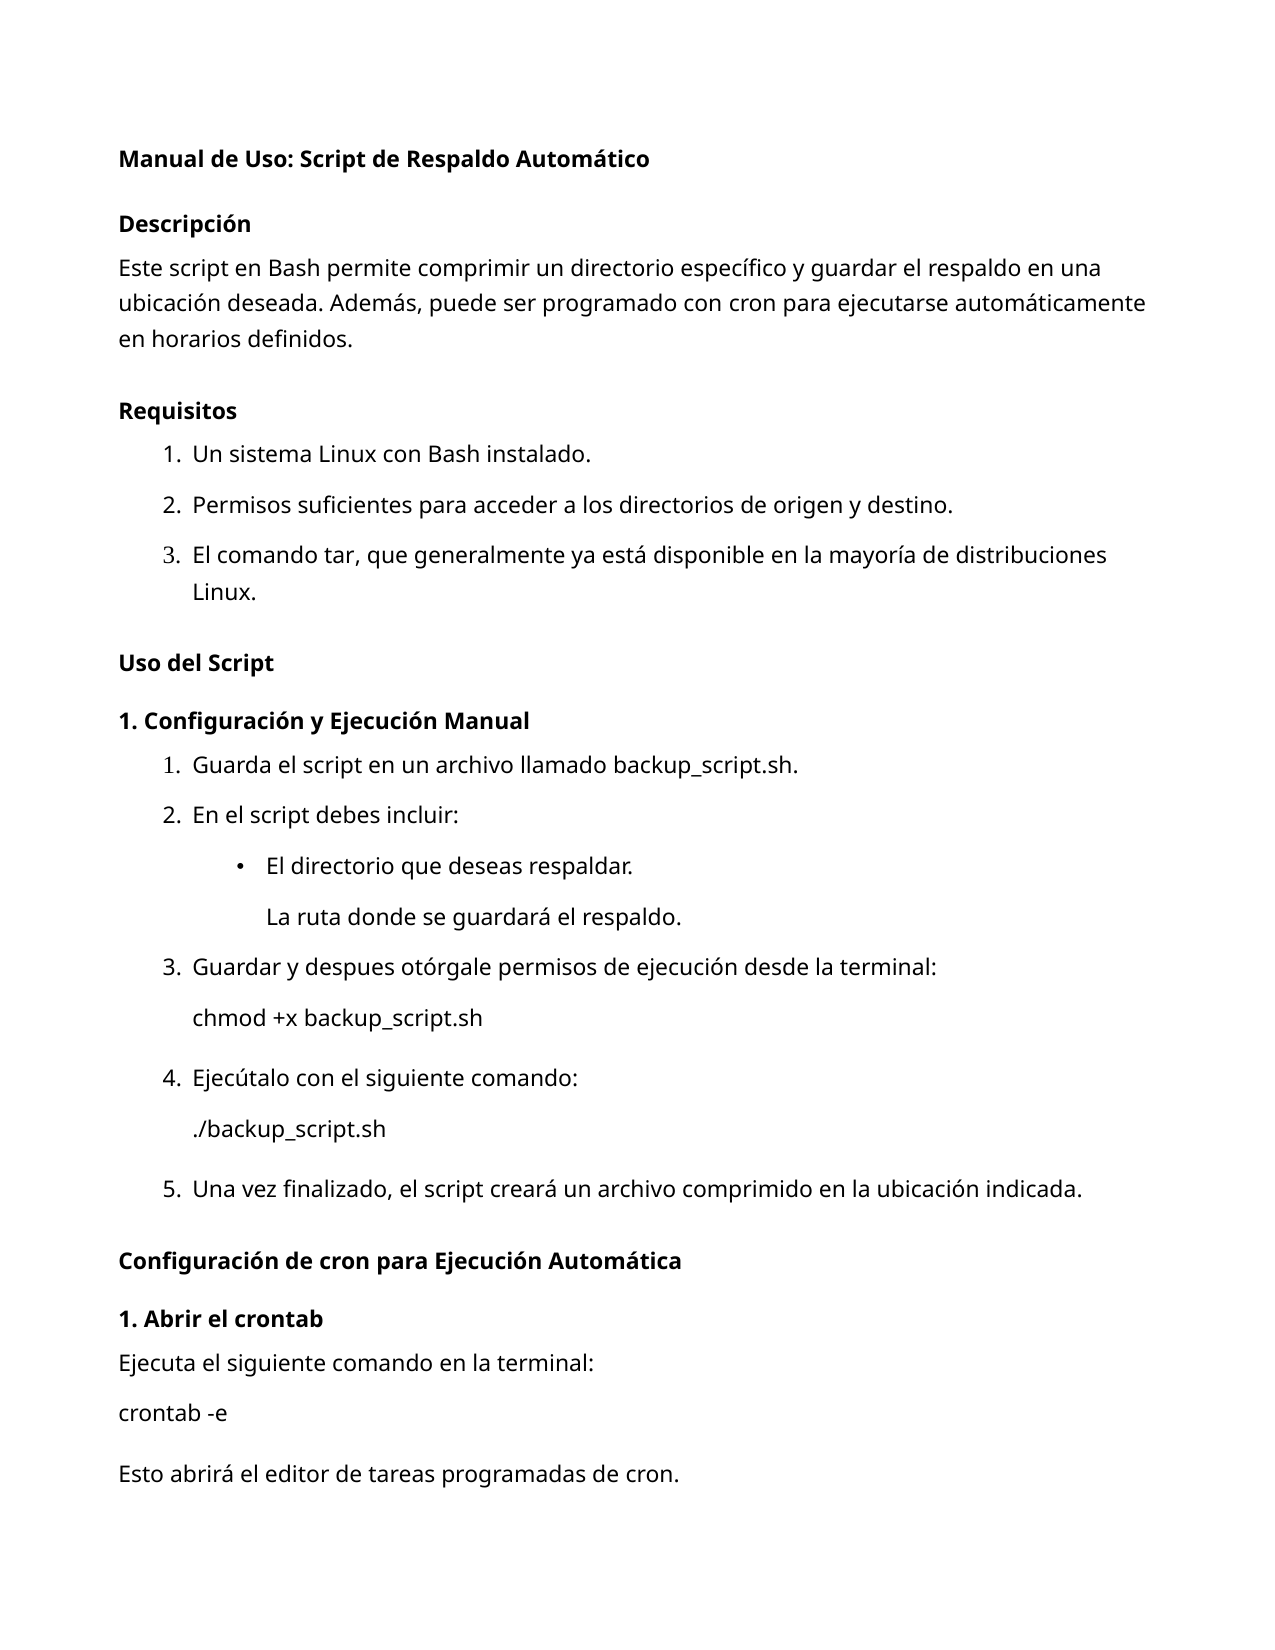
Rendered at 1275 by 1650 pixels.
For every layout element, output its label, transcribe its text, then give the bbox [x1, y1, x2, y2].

text Esto abrirá el editor de tareas programadas de cron. [118, 1458, 1157, 1489]
text Ejecuta el siguiente comando en la terminal: [118, 1347, 1157, 1378]
subtitle Uso del Script [118, 647, 1157, 678]
subtitle Manual de Uso: Script de Respaldo Automático [118, 143, 1157, 174]
list El comando tar, que generalmente ya está disponible en la mayoría de distribuciones Linux. [162, 539, 1157, 607]
list ./backup_script.sh [162, 1113, 1157, 1144]
subtitle Descripción [118, 208, 1157, 239]
list Guarda el script en un archivo llamado backup_script.sh. [162, 749, 1157, 780]
subtitle Configuración de cron para Ejecución Automática [118, 1245, 1157, 1276]
list Una vez finalizado, el script creará un archivo comprimido en la ubicación indicada. [162, 1173, 1157, 1205]
list En el script debes incluir: [162, 799, 1157, 831]
list El directorio que deseas respaldar. [236, 850, 1157, 881]
list Guardar y despues otórgale permisos de ejecución desde la terminal: [162, 951, 1157, 982]
list chmod +x backup_script.sh [162, 1001, 1157, 1033]
subtitle Requisitos [118, 395, 1157, 426]
list Ejecútalo con el siguiente comando: [162, 1062, 1157, 1093]
list Permisos suficientes para acceder a los directorios de origen y destino. [162, 489, 1157, 520]
subtitle 1. Configuración y Ejecución Manual [118, 705, 1157, 736]
list La ruta donde se guardará el respaldo. [236, 900, 1157, 932]
subtitle 1. Abrir el crontab [118, 1303, 1157, 1334]
text crontab -e [118, 1397, 1157, 1429]
list Un sistema Linux con Bash instalado. [162, 438, 1157, 470]
text Este script en Bash permite comprimir un directorio específico y guardar el respaldo en una ubicación deseada. Además, puede ser programado con cron para ejecutarse automáticamente en horarios definidos. [118, 251, 1157, 354]
